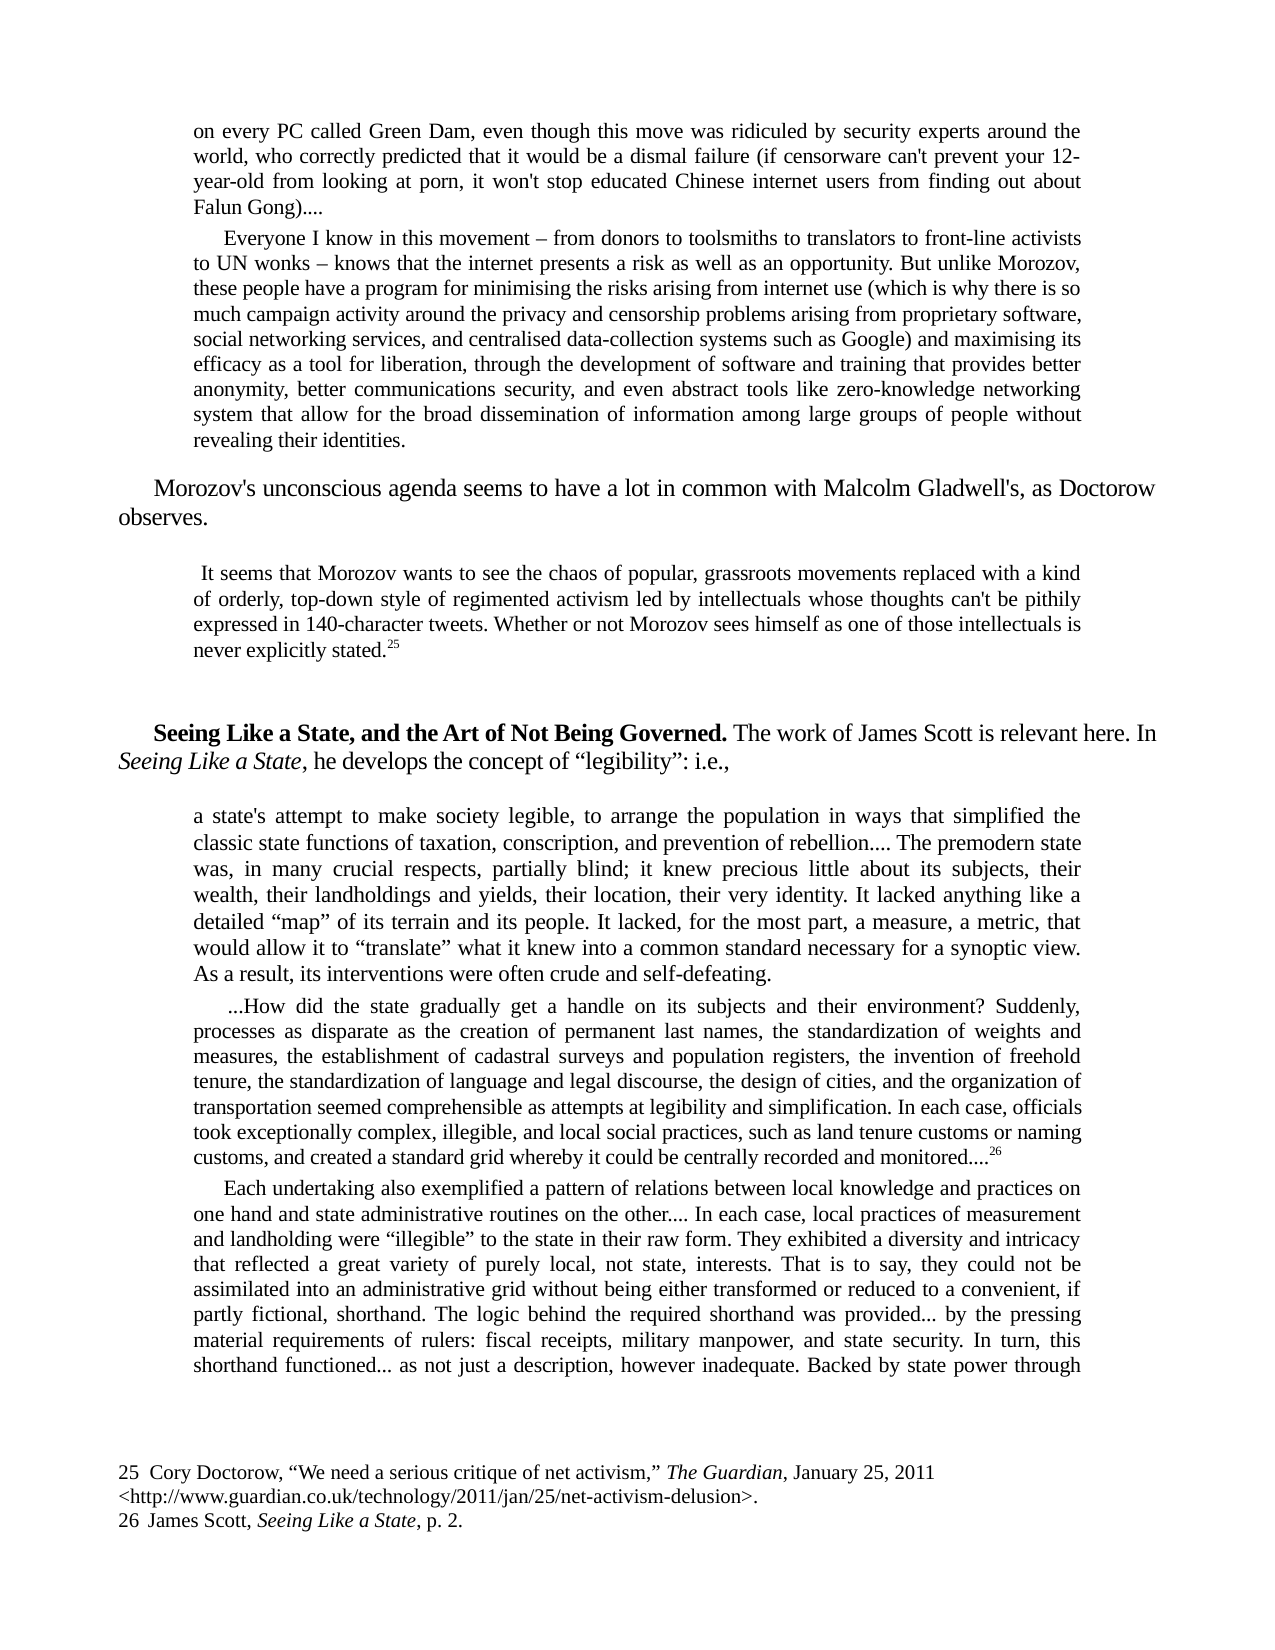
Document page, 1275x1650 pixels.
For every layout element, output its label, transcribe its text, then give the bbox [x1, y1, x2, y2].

text ...How did the state gradually get a handle on its subjects and their environment? Suddenly, processes as disparate as the creation of permanent last names, the standardization of weights and measures, the establishment of cadastral surveys and population registers, the invention of freehold tenure, the standardization of language and legal discourse, the design of cities, and the organization of transportation seemed comprehensible as attempts at legibility and simplification. In each case, officials took exceptionally complex, illegible, and local social practices, such as land tenure customs or naming customs, and created a standard grid whereby it could be centrally recorded and monitored.... [193, 993, 1082, 1169]
text Cory Doctorow, “We need a serious critique of net activism,” The Guardian, January 25, 2011 <http://www.guardian.co.uk/technology/2011/jan/25/net-activism-delusion>. [118, 1460, 1157, 1508]
text Everyone I know in this movement – from donors to toolsmiths to translators to front-line activists to UN wonks – knows that the internet presents a risk as well as an opportunity. But unlike Morozov, these people have a program for minimising the risks arising from internet use (which is why there is so much campaign activity around the privacy and censorship problems arising from proprietary software, social networking services, and centralised data-collection systems such as Google) and maximising its efficacy as a tool for liberation, through the development of software and training that provides better anonymity, better communications security, and even abstract tools like zero-knowledge networking system that allow for the broad dissemination of information among large groups of people without revealing their identities. [193, 225, 1082, 452]
text Each undertaking also exemplified a pattern of relations between local knowledge and practices on one hand and state administrative routines on the other.... In each case, local practices of measurement and landholding were “illegible” to the state in their raw form. They exhibited a diversity and intricacy that reflected a great variety of purely local, not state, interests. That is to say, they could not be assimilated into an administrative grid without being either transformed or reduced to a convenient, if partly fictional, shorthand. The logic behind the required shorthand was provided... by the pressing material requirements of rulers: fiscal receipts, military manpower, and state security. In turn, this shorthand functioned... as not just a description, however inadequate. Backed by state power through [193, 1175, 1082, 1377]
text on every PC called Green Dam, even though this move was ridiculed by security experts around the world, who correctly predicted that it would be a dismal failure (if censorware can't prevent your 12-year-old from looking at porn, it won't stop educated Chinese internet users from finding out about Falun Gong).... [193, 118, 1082, 219]
text James Scott, Seeing Like a State, p. 2. [118, 1508, 1157, 1532]
text a state's attempt to make society legible, to arrange the population in ways that simplified the classic state functions of taxation, conscription, and prevention of rebellion.... The premodern state was, in many crucial respects, partially blind; it knew precious little about its subjects, their wealth, their landholdings and yields, their location, their very identity. It lacked anything like a detailed “map” of its terrain and its people. It lacked, for the most part, a measure, a metric, that would allow it to “translate” what it knew into a common standard necessary for a synoptic view. As a result, its interventions were often crude and self-defeating. [193, 802, 1082, 987]
text Morozov's unconscious agenda seems to have a lot in common with Malcolm Gladwell's, as Doctorow observes. [118, 473, 1157, 530]
text It seems that Morozov wants to see the chaos of popular, grassroots movements replaced with a kind of orderly, top-down style of regimented activism led by intellectuals whose thoughts can't be pithily expressed in 140-character tweets. Whether or not Morozov sees himself as one of those intellectuals is never explicitly stated. [193, 557, 1082, 662]
text Seeing Like a State, and the Art of Not Being Governed. The work of James Scott is relevant here. In Seeing Like a State, he develops the concept of “legibility”: i.e., [118, 718, 1157, 775]
